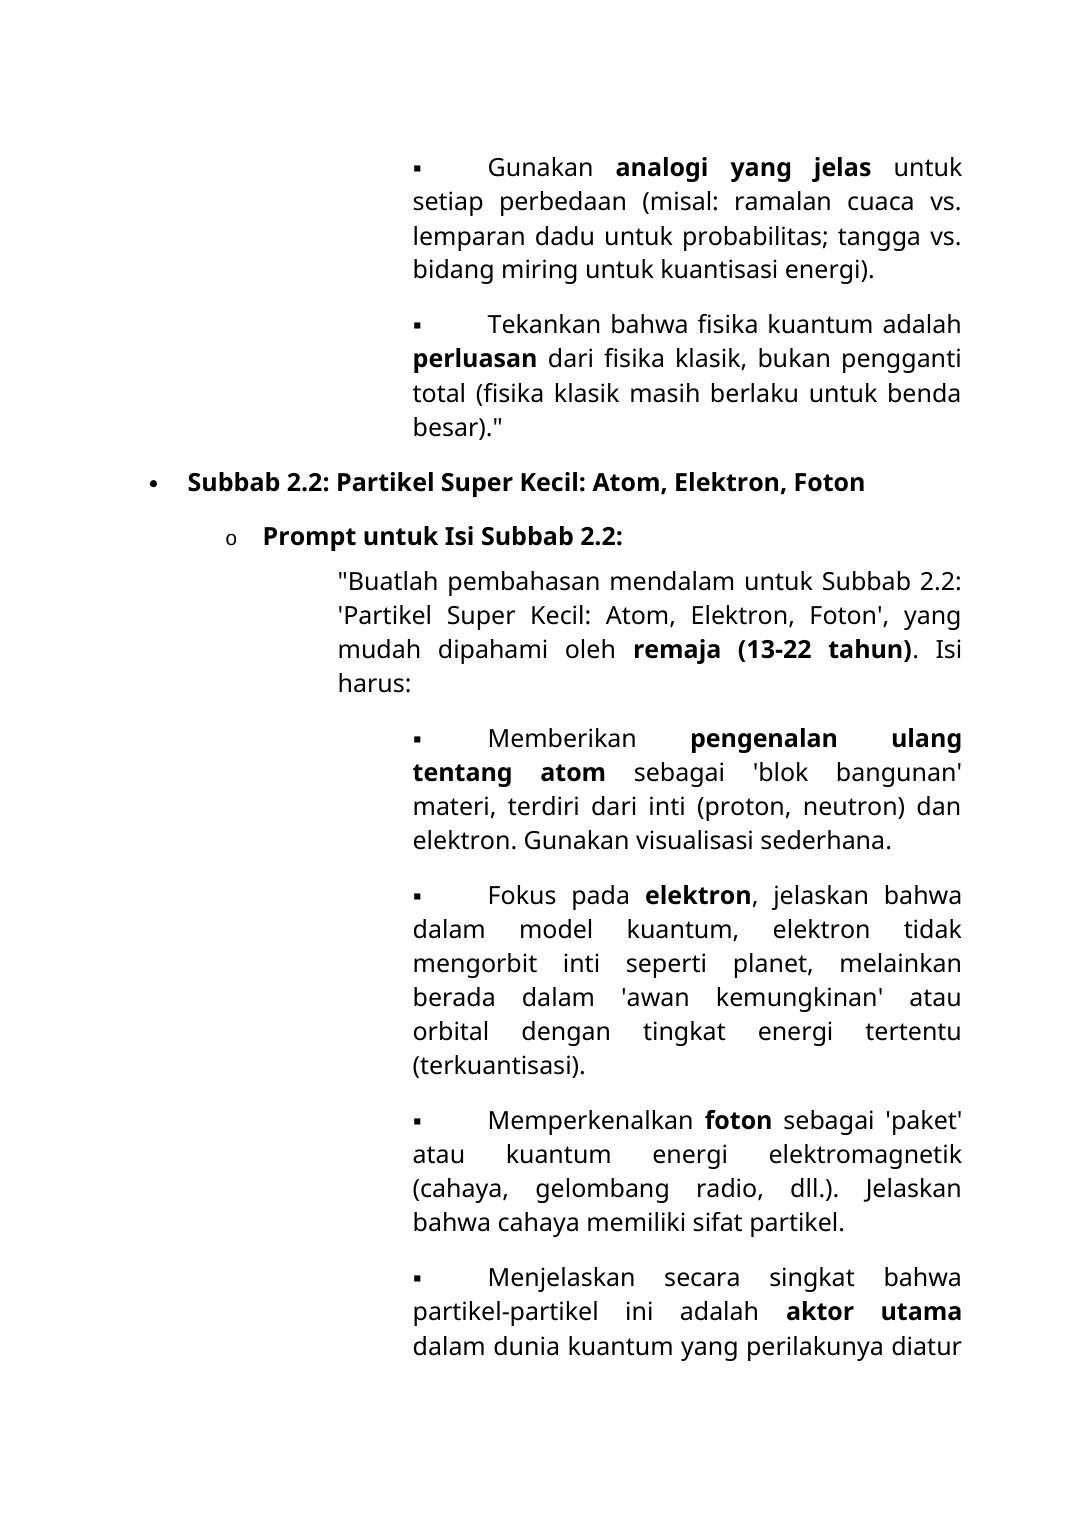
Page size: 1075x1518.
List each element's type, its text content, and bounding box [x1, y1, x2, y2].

list Fokus pada elektron, jelaskan bahwa dalam model kuantum, elektron tidak mengorbit inti seperti planet, melainkan berada dalam 'awan kemungkinan' atau orbital dengan tingkat energi tertentu (terkuantisasi). [412, 878, 962, 1082]
list Subbab 2.2: Partikel Super Kecil: Atom, Elektron, Foton [150, 464, 962, 498]
list Memperkenalkan foton sebagai 'paket' atau kuantum energi elektromagnetik (cahaya, gelombang radio, dll.). Jelaskan bahwa cahaya memiliki sifat partikel. [412, 1103, 962, 1239]
list Prompt untuk Isi Subbab 2.2: [225, 519, 962, 553]
text "Buatlah pembahasan mendalam untuk Subbab 2.2: 'Partikel Super Kecil: Atom, Elektron, Foton', yang mudah dipahami oleh remaja (13-22 tahun). Isi harus: [337, 563, 962, 700]
list Memberikan pengenalan ulang tentang atom sebagai 'blok bangunan' materi, terdiri dari inti (proton, neutron) dan elektron. Gunakan visualisasi sederhana. [412, 721, 962, 857]
list Tekankan bahwa fisika kuantum adalah perluasan dari fisika klasik, bukan pengganti total (fisika klasik masih berlaku untuk benda besar)." [412, 307, 962, 443]
list Menjelaskan secara singkat bahwa partikel-partikel ini adalah aktor utama dalam dunia kuantum yang perilakunya diatur oleh hukum-hukum aneh yang akan dibahas selanjutnya. [412, 1260, 962, 1362]
list Gunakan analogi yang jelas untuk setiap perbedaan (misal: ramalan cuaca vs. lemparan dadu untuk probabilitas; tangga vs. bidang miring untuk kuantisasi energi). [412, 150, 962, 286]
